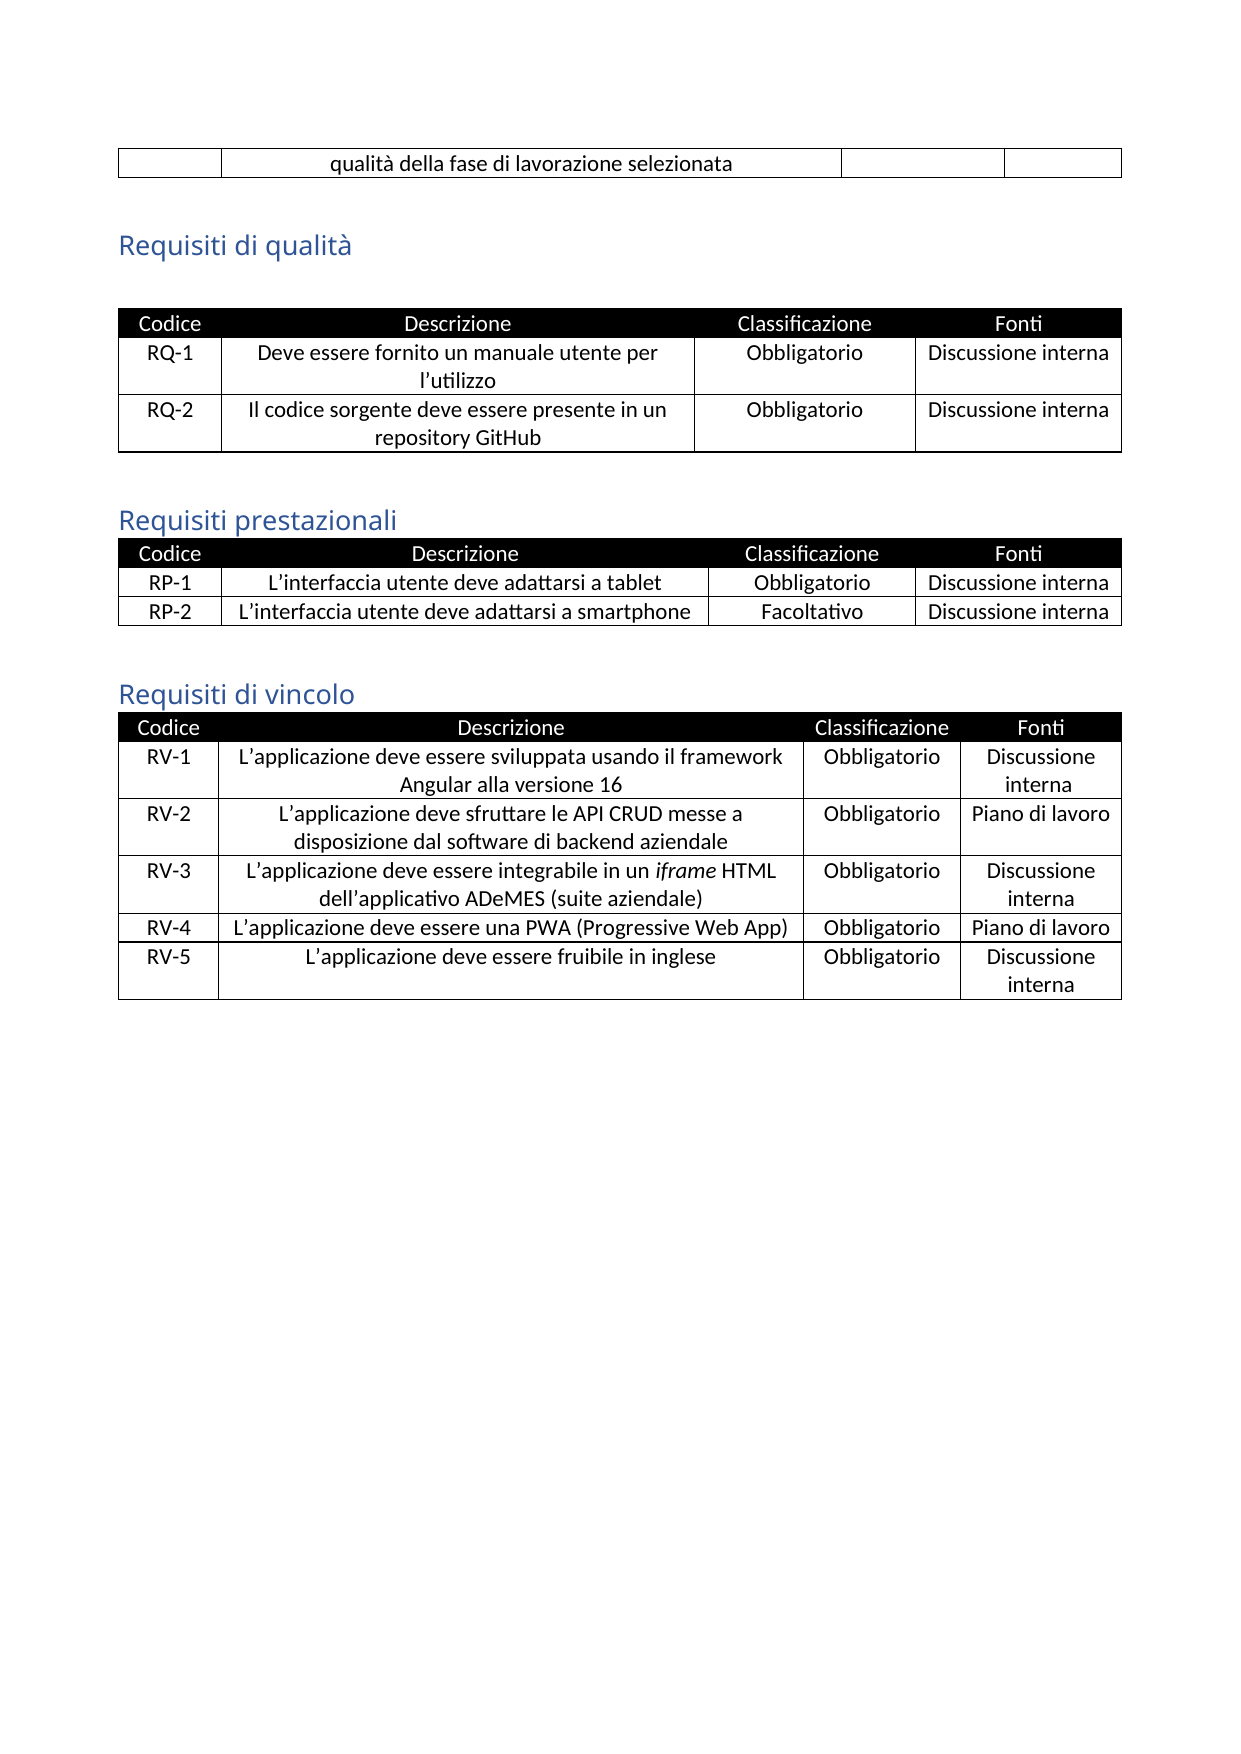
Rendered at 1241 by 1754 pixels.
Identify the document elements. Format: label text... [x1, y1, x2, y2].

table_header Descrizione [219, 713, 803, 741]
table_header Classificazione [695, 309, 915, 337]
table_cell L’applicazione deve essere una PWA (Progressive Web App) [219, 914, 803, 941]
table_header Descrizione [222, 539, 708, 567]
table_cell [842, 149, 1004, 177]
table_cell Discussione interna [916, 597, 1121, 625]
table_cell Obbligatorio [804, 856, 960, 912]
table_cell Piano di lavoro [961, 799, 1121, 855]
table_cell Obbligatorio [695, 395, 915, 451]
table_cell RP-2 [119, 597, 221, 625]
subtitle Requisiti di qualità [118, 227, 1122, 263]
table_header Descrizione [222, 309, 694, 337]
table_cell RQ-2 [119, 395, 221, 451]
table_header Codice [119, 309, 221, 337]
table_cell Piano di lavoro [961, 914, 1121, 941]
subtitle Requisiti di vincolo [118, 675, 1122, 712]
table_cell Obbligatorio [804, 742, 960, 798]
table_cell RQ-1 [119, 338, 221, 394]
table_cell Facoltativo [709, 597, 915, 625]
table_cell Discussione interna [961, 742, 1121, 798]
table_cell Obbligatorio [804, 914, 960, 941]
table_cell L’applicazione deve essere fruibile in inglese [219, 943, 803, 998]
table_cell Obbligatorio [709, 568, 915, 596]
table_header Classificazione [709, 539, 915, 567]
table_cell L’applicazione deve essere integrabile in un iframe HTML dell’applicativo ADeMES (suite aziendale) [219, 856, 803, 912]
table_cell RV-4 [119, 914, 218, 941]
table_cell RV-5 [119, 943, 218, 998]
table_header Fonti [961, 713, 1121, 741]
table_header Codice [119, 713, 218, 741]
table_cell Obbligatorio [804, 943, 960, 998]
table_cell Discussione interna [916, 395, 1121, 451]
table_cell Il codice sorgente deve essere presente in un repository GitHub [222, 395, 694, 451]
table_header Codice [119, 539, 221, 567]
table_cell Discussione interna [961, 943, 1121, 998]
table_header Classificazione [804, 713, 960, 741]
table_cell [119, 149, 221, 177]
table_cell RP-1 [119, 568, 221, 596]
table_cell Discussione interna [961, 856, 1121, 912]
table_cell RV-1 [119, 742, 218, 798]
table_cell Discussione interna [916, 338, 1121, 394]
table_cell L’interfaccia utente deve adattarsi a tablet [222, 568, 708, 596]
table_cell Discussione interna [916, 568, 1121, 596]
table_cell RV-2 [119, 799, 218, 855]
subtitle Requisiti prestazionali [118, 501, 1122, 538]
table_cell RV-3 [119, 856, 218, 912]
table_header Fonti [916, 539, 1121, 567]
table_cell [1005, 149, 1121, 177]
table_cell Obbligatorio [695, 338, 915, 394]
table_cell Deve essere fornito un manuale utente per l’utilizzo [222, 338, 694, 394]
table_header Fonti [916, 309, 1121, 337]
table_cell L’applicazione deve sfruttare le API CRUD messe a disposizione dal software di backend aziendale [219, 799, 803, 855]
table_cell qualità della fase di lavorazione selezionata [222, 149, 841, 177]
table_cell L’applicazione deve essere sviluppata usando il framework Angular alla versione 16 [219, 742, 803, 798]
table_cell Obbligatorio [804, 799, 960, 855]
table_cell L’interfaccia utente deve adattarsi a smartphone [222, 597, 708, 625]
